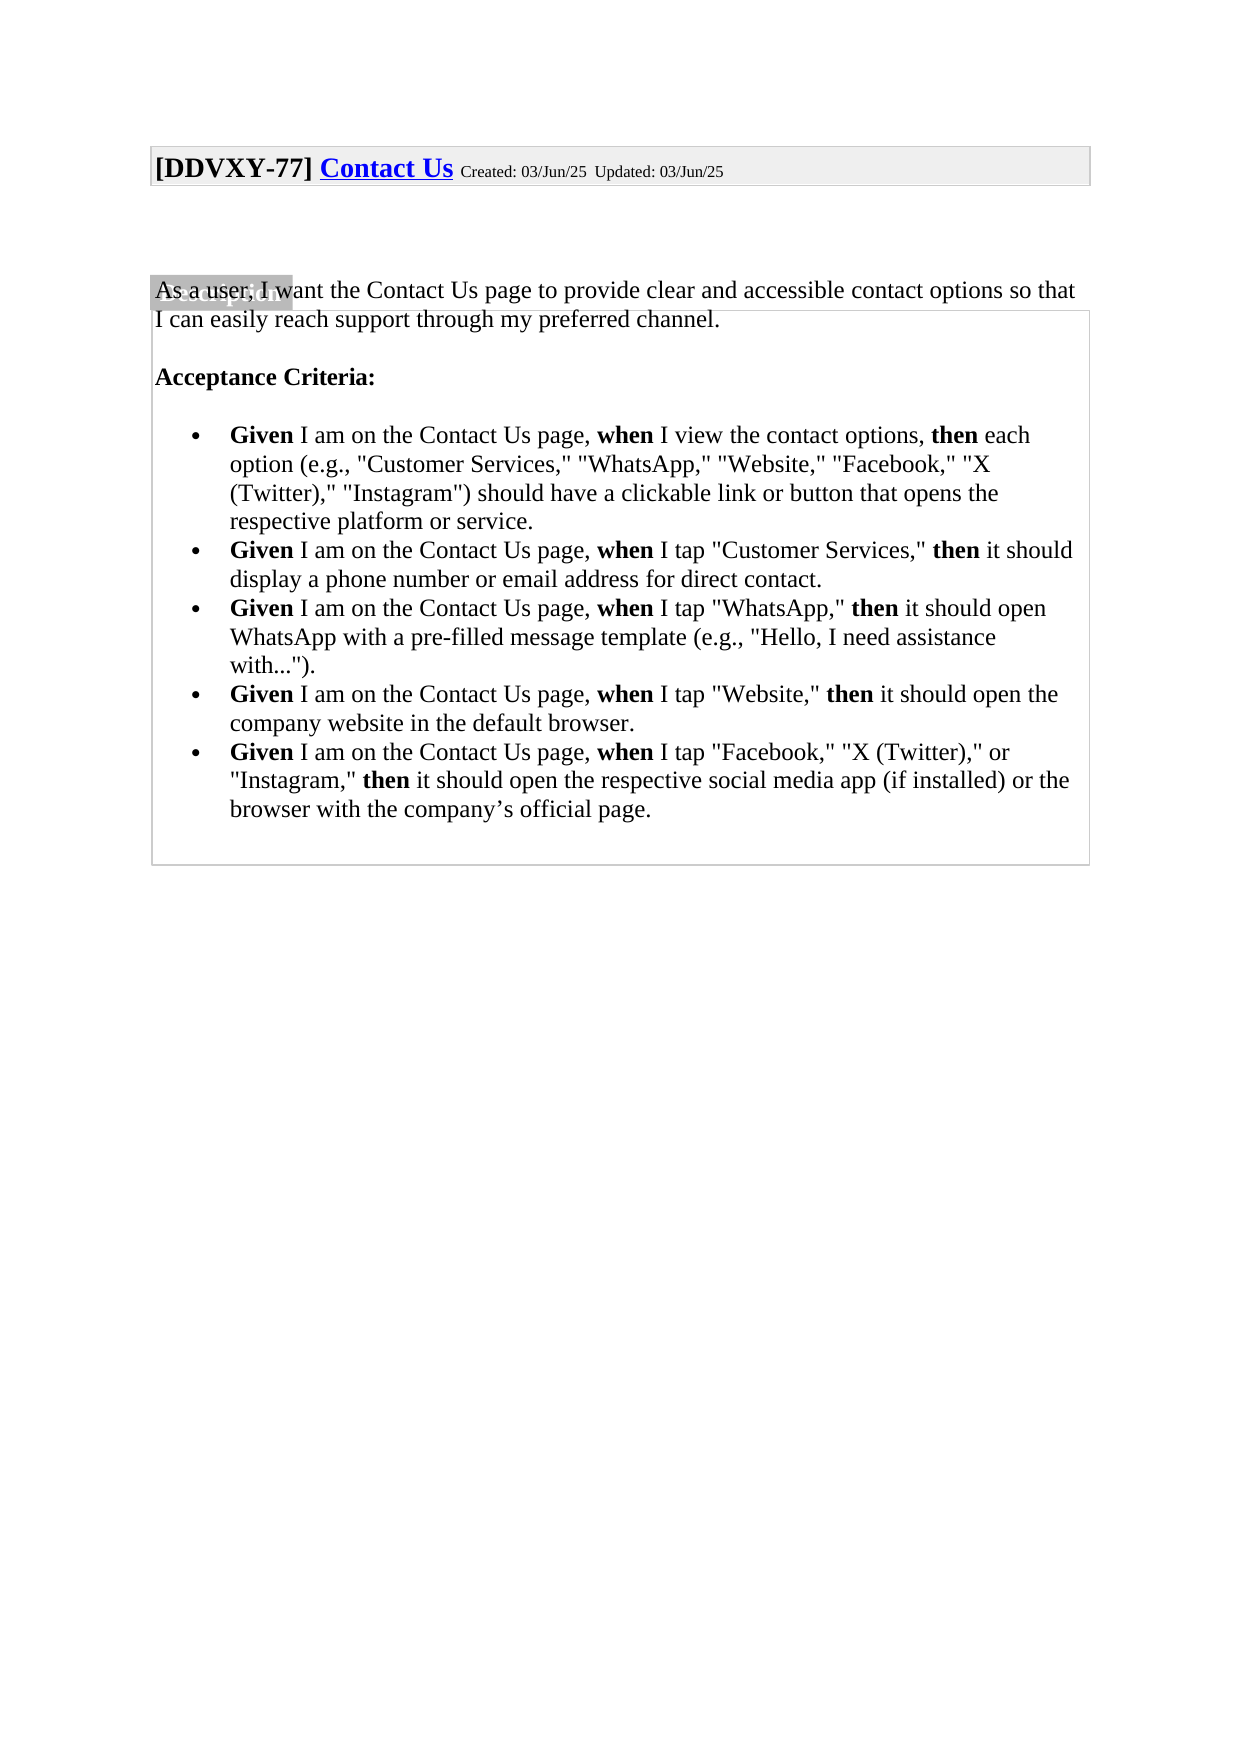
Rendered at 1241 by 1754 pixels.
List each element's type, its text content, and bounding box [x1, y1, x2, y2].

list Given I am on the Contact Us page, when I tap "Facebook," "X (Twitter)," or "Instagram," then it should open the respective social media app (if installed) or the browser with the company’s official page. [192, 737, 1071, 823]
table_header [DDVXY-77] Contact Us Created: 03/Jun/25 Updated: 03/Jun/25 [152, 147, 1089, 184]
list Given I am on the Contact Us page, when I tap "Customer Services," then it should display a phone number or email address for direct contact. [192, 535, 1075, 593]
text Acceptance Criteria: [154, 362, 1090, 391]
list Given I am on the Contact Us page, when I tap "Website," then it should open the company website in the default browser. [192, 679, 1060, 737]
list Given I am on the Contact Us page, when I view the contact options, then each option (e.g., "Customer Services," "WhatsApp," "Website," "Facebook," "X (Twitter)," "Instagram") should have a clickable link or button that opens the respective platform or service. [192, 420, 1032, 535]
text As a user, I want the Contact Us page to provide clear and accessible contact options so that I can easily reach support through my preferred channel. [154, 276, 1077, 333]
list Given I am on the Contact Us page, when I tap "WhatsApp," then it should open WhatsApp with a pre-filled message template (e.g., "Hello, I need assistance with..."). [192, 593, 1048, 679]
